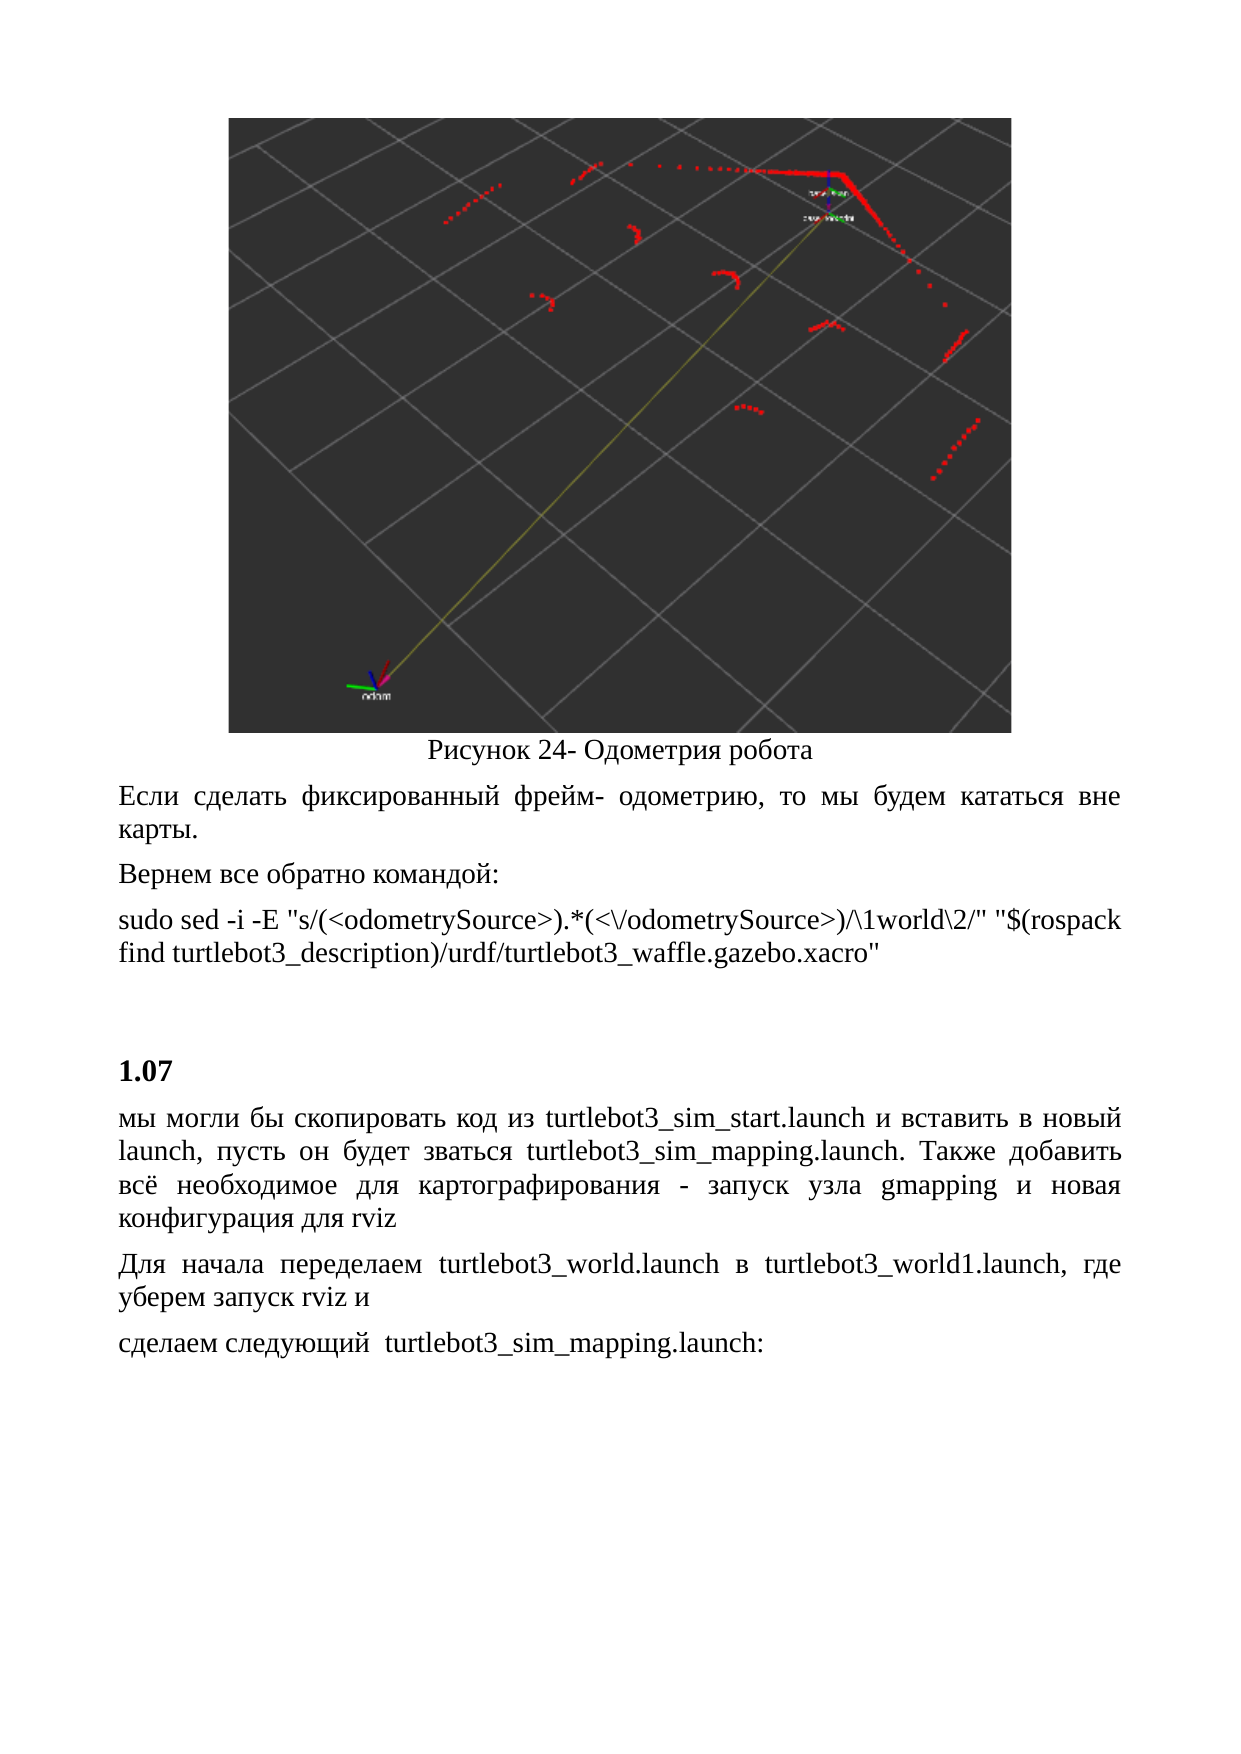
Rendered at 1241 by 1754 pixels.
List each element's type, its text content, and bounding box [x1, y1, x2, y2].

text Для начала переделаем turtlebot3_world.launch в turtlebot3_world1.launch, где уберем запуск rviz и [118, 1246, 1122, 1313]
text сделаем следующий turtlebot3_sim_mapping.launch: [118, 1325, 1122, 1358]
text мы могли бы скопировать код из turtlebot3_sim_start.launch и вставить в новый launch, пусть он будет зваться turtlebot3_sim_mapping.launch. Также добавить всё необходимое для картографирования - запуск узла gmapping и новая конфигурация для rviz [118, 1100, 1122, 1234]
text Если сделать фиксированный фрейм- одометрию, то мы будем кататься вне карты. [118, 778, 1122, 845]
text 1.07 [118, 1052, 1122, 1088]
text Рисунок 24- Одометрия робота [118, 118, 1122, 766]
picture [228, 118, 1012, 733]
text sudo sed -i -E "s/(<odometrySource>).*(<\/odometrySource>)/\1world\2/" "$(rospack find turtlebot3_description)/urdf/turtlebot3_waffle.gazebo.xacro" [118, 902, 1122, 969]
text Вернем все обратно командой: [118, 857, 1122, 890]
